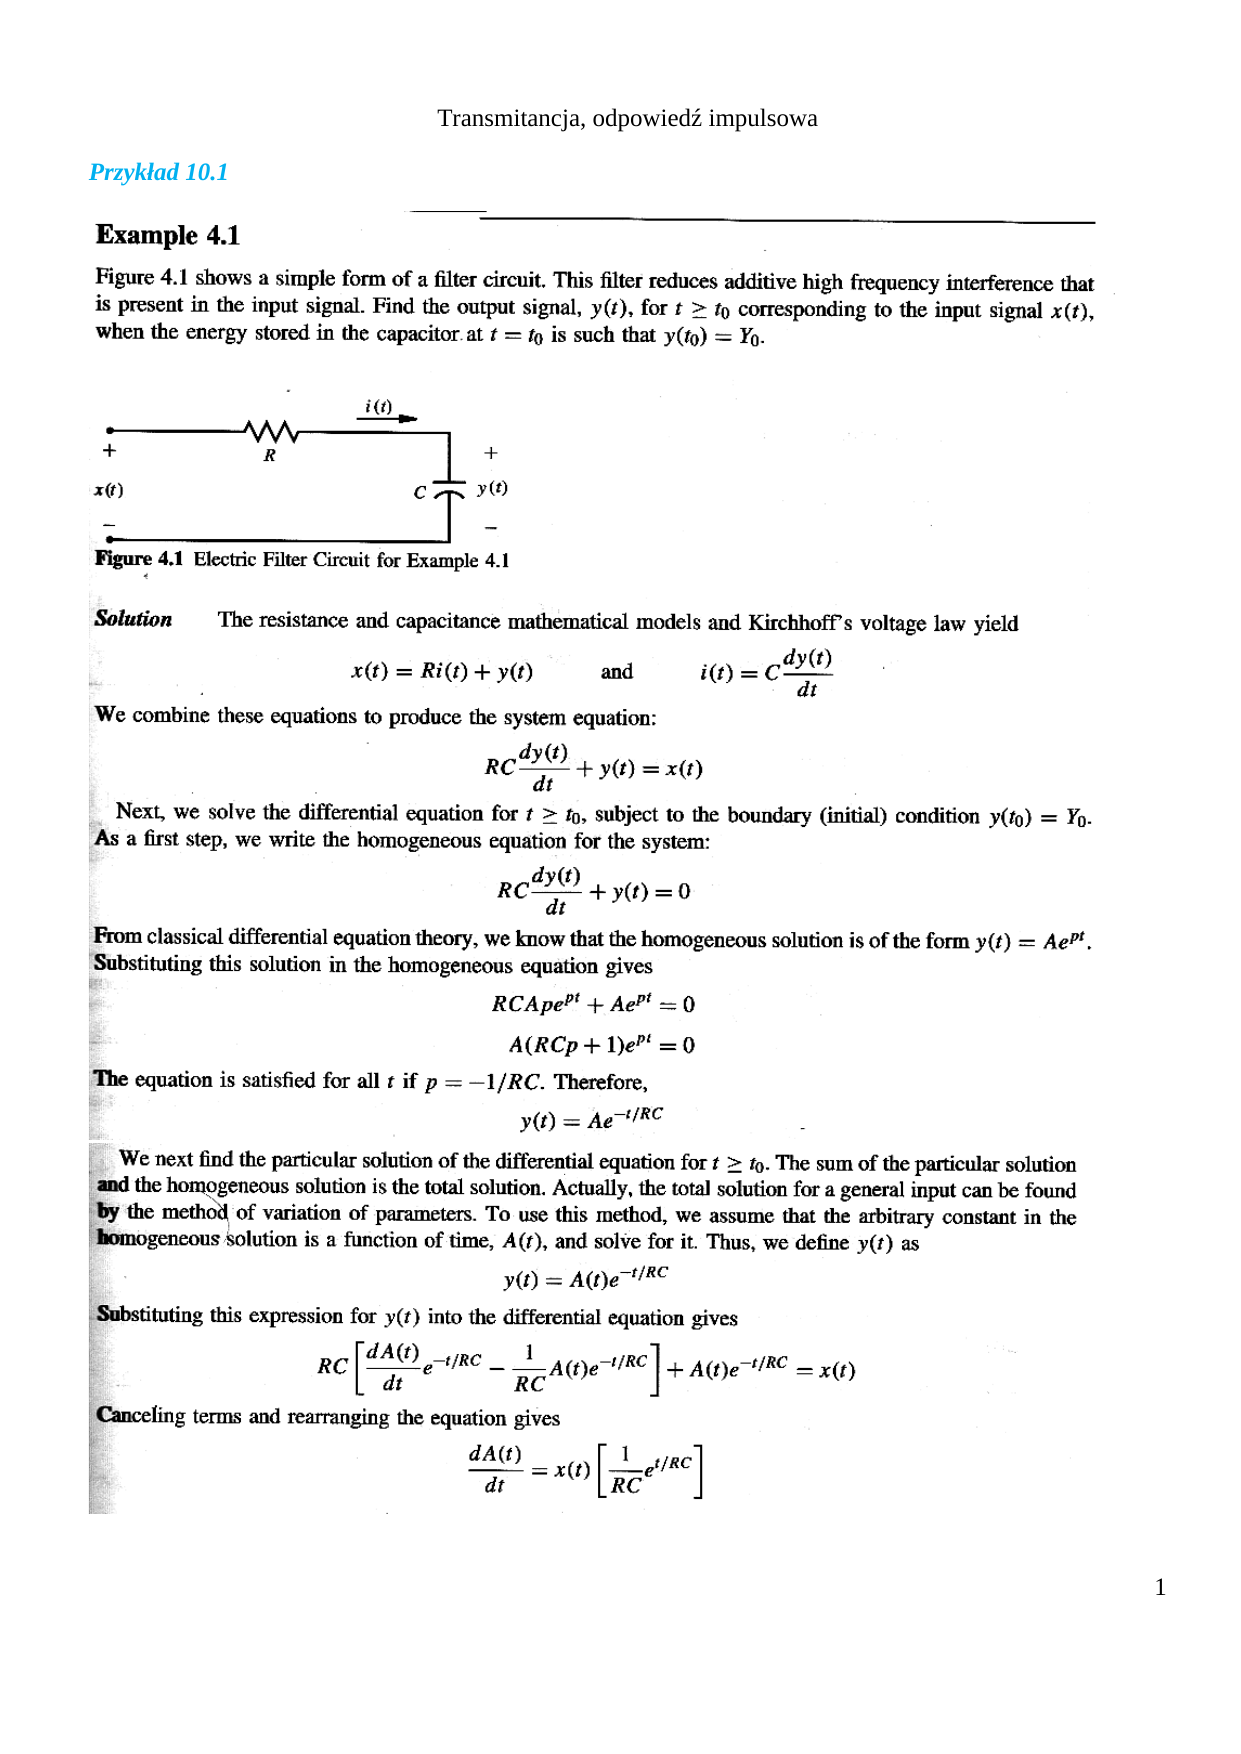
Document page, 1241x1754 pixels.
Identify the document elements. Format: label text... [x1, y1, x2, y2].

picture [88, 211, 1115, 1140]
text Przykład 10.1 [89, 157, 1167, 186]
text Transmitancja, odpowiedź impulsowa [89, 103, 1167, 132]
picture [88, 1143, 1105, 1514]
